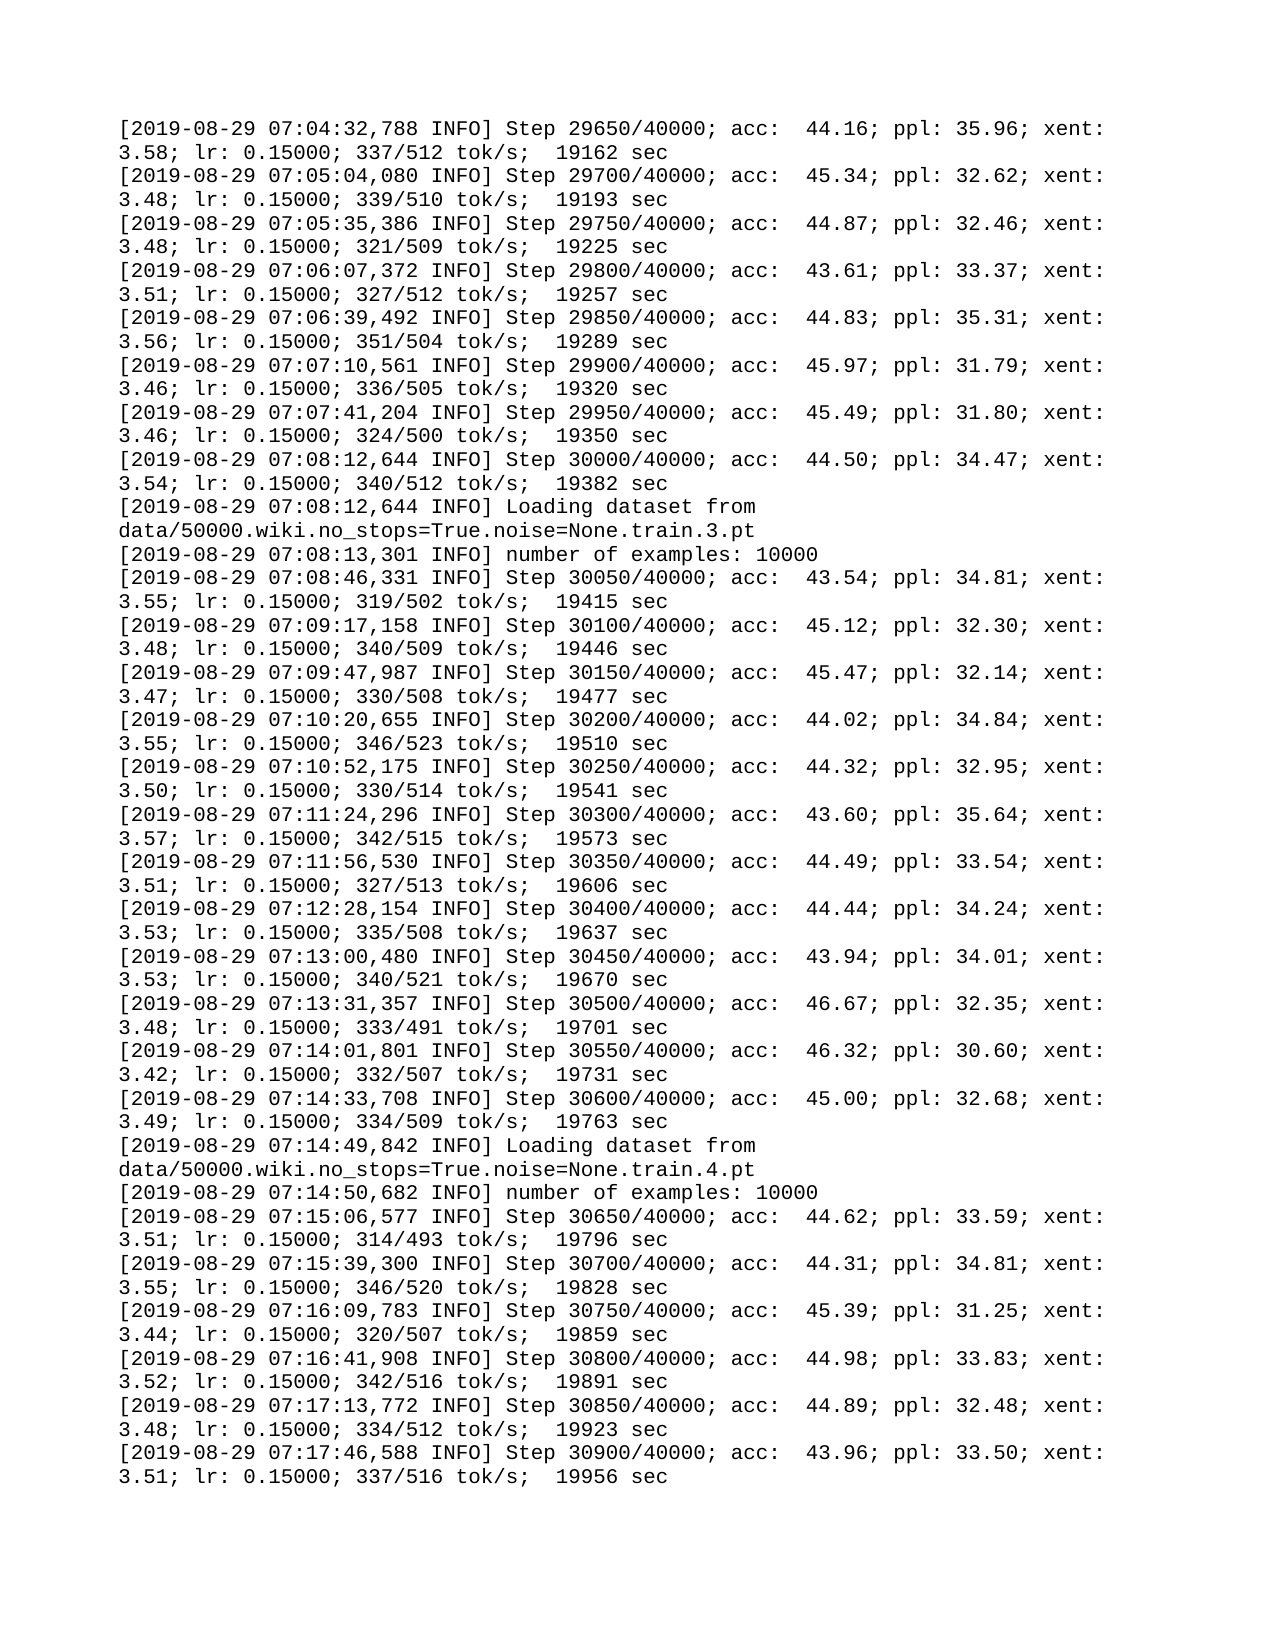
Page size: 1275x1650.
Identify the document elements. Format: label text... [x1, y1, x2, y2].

text [2019-08-29 07:17:46,588 INFO] Step 30900/40000; acc: 43.96; ppl: 33.50; xent: 3.51; lr: 0.15000; 337/516 tok/s; 19956 sec [118, 1442, 1157, 1489]
text [2019-08-29 07:11:24,296 INFO] Step 30300/40000; acc: 43.60; ppl: 35.64; xent: 3.57; lr: 0.15000; 342/515 tok/s; 19573 sec [118, 804, 1157, 851]
text [2019-08-29 07:13:00,480 INFO] Step 30450/40000; acc: 43.94; ppl: 34.01; xent: 3.53; lr: 0.15000; 340/521 tok/s; 19670 sec [118, 946, 1157, 993]
text [2019-08-29 07:09:47,987 INFO] Step 30150/40000; acc: 45.47; ppl: 32.14; xent: 3.47; lr: 0.15000; 330/508 tok/s; 19477 sec [118, 662, 1157, 709]
text [2019-08-29 07:13:31,357 INFO] Step 30500/40000; acc: 46.67; ppl: 32.35; xent: 3.48; lr: 0.15000; 333/491 tok/s; 19701 sec [118, 993, 1157, 1040]
text [2019-08-29 07:06:07,372 INFO] Step 29800/40000; acc: 43.61; ppl: 33.37; xent: 3.51; lr: 0.15000; 327/512 tok/s; 19257 sec [118, 260, 1157, 307]
text [2019-08-29 07:06:39,492 INFO] Step 29850/40000; acc: 44.83; ppl: 35.31; xent: 3.56; lr: 0.15000; 351/504 tok/s; 19289 sec [118, 307, 1157, 354]
text [2019-08-29 07:08:12,644 INFO] Step 30000/40000; acc: 44.50; ppl: 34.47; xent: 3.54; lr: 0.15000; 340/512 tok/s; 19382 sec [118, 449, 1157, 496]
text [2019-08-29 07:17:13,772 INFO] Step 30850/40000; acc: 44.89; ppl: 32.48; xent: 3.48; lr: 0.15000; 334/512 tok/s; 19923 sec [118, 1395, 1157, 1442]
text [2019-08-29 07:16:09,783 INFO] Step 30750/40000; acc: 45.39; ppl: 31.25; xent: 3.44; lr: 0.15000; 320/507 tok/s; 19859 sec [118, 1300, 1157, 1348]
text [2019-08-29 07:05:04,080 INFO] Step 29700/40000; acc: 45.34; ppl: 32.62; xent: 3.48; lr: 0.15000; 339/510 tok/s; 19193 sec [118, 165, 1157, 213]
text [2019-08-29 07:04:32,788 INFO] Step 29650/40000; acc: 44.16; ppl: 35.96; xent: 3.58; lr: 0.15000; 337/512 tok/s; 19162 sec [118, 118, 1157, 165]
text [2019-08-29 07:14:49,842 INFO] Loading dataset from data/50000.wiki.no_stops=True.noise=None.train.4.pt [118, 1135, 1157, 1182]
text [2019-08-29 07:07:41,204 INFO] Step 29950/40000; acc: 45.49; ppl: 31.80; xent: 3.46; lr: 0.15000; 324/500 tok/s; 19350 sec [118, 402, 1157, 449]
text [2019-08-29 07:14:50,682 INFO] number of examples: 10000 [118, 1182, 1157, 1206]
text [2019-08-29 07:15:06,577 INFO] Step 30650/40000; acc: 44.62; ppl: 33.59; xent: 3.51; lr: 0.15000; 314/493 tok/s; 19796 sec [118, 1206, 1157, 1253]
text [2019-08-29 07:16:41,908 INFO] Step 30800/40000; acc: 44.98; ppl: 33.83; xent: 3.52; lr: 0.15000; 342/516 tok/s; 19891 sec [118, 1348, 1157, 1395]
text [2019-08-29 07:12:28,154 INFO] Step 30400/40000; acc: 44.44; ppl: 34.24; xent: 3.53; lr: 0.15000; 335/508 tok/s; 19637 sec [118, 898, 1157, 946]
text [2019-08-29 07:10:20,655 INFO] Step 30200/40000; acc: 44.02; ppl: 34.84; xent: 3.55; lr: 0.15000; 346/523 tok/s; 19510 sec [118, 709, 1157, 757]
text [2019-08-29 07:10:52,175 INFO] Step 30250/40000; acc: 44.32; ppl: 32.95; xent: 3.50; lr: 0.15000; 330/514 tok/s; 19541 sec [118, 757, 1157, 804]
text [2019-08-29 07:07:10,561 INFO] Step 29900/40000; acc: 45.97; ppl: 31.79; xent: 3.46; lr: 0.15000; 336/505 tok/s; 19320 sec [118, 354, 1157, 402]
text [2019-08-29 07:08:46,331 INFO] Step 30050/40000; acc: 43.54; ppl: 34.81; xent: 3.55; lr: 0.15000; 319/502 tok/s; 19415 sec [118, 567, 1157, 615]
text [2019-08-29 07:14:33,708 INFO] Step 30600/40000; acc: 45.00; ppl: 32.68; xent: 3.49; lr: 0.15000; 334/509 tok/s; 19763 sec [118, 1088, 1157, 1135]
text [2019-08-29 07:14:01,801 INFO] Step 30550/40000; acc: 46.32; ppl: 30.60; xent: 3.42; lr: 0.15000; 332/507 tok/s; 19731 sec [118, 1040, 1157, 1088]
text [2019-08-29 07:08:13,301 INFO] number of examples: 10000 [118, 544, 1157, 567]
text [2019-08-29 07:15:39,300 INFO] Step 30700/40000; acc: 44.31; ppl: 34.81; xent: 3.55; lr: 0.15000; 346/520 tok/s; 19828 sec [118, 1253, 1157, 1300]
text [2019-08-29 07:08:12,644 INFO] Loading dataset from data/50000.wiki.no_stops=True.noise=None.train.3.pt [118, 496, 1157, 544]
text [2019-08-29 07:11:56,530 INFO] Step 30350/40000; acc: 44.49; ppl: 33.54; xent: 3.51; lr: 0.15000; 327/513 tok/s; 19606 sec [118, 851, 1157, 898]
text [2019-08-29 07:05:35,386 INFO] Step 29750/40000; acc: 44.87; ppl: 32.46; xent: 3.48; lr: 0.15000; 321/509 tok/s; 19225 sec [118, 213, 1157, 260]
text [2019-08-29 07:09:17,158 INFO] Step 30100/40000; acc: 45.12; ppl: 32.30; xent: 3.48; lr: 0.15000; 340/509 tok/s; 19446 sec [118, 615, 1157, 662]
